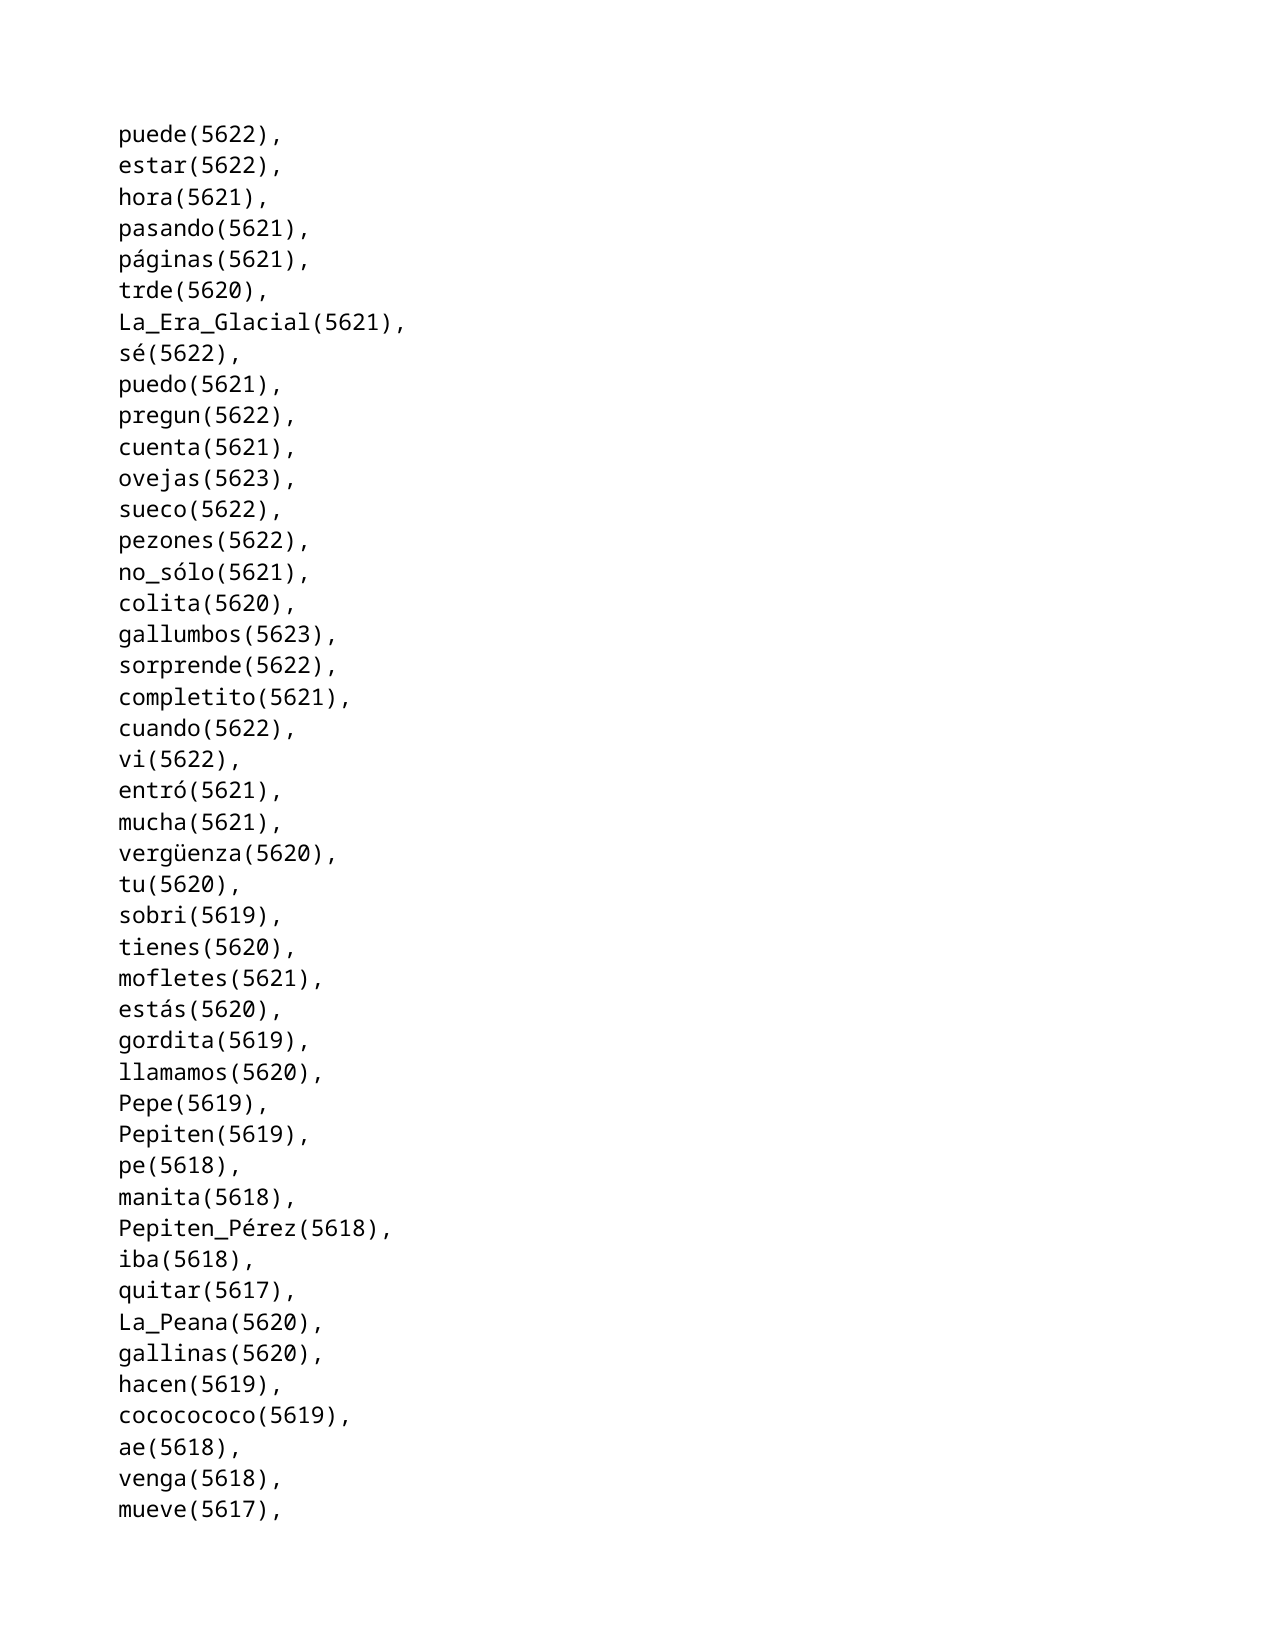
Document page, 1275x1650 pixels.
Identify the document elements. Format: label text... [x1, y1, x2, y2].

text pe(5618), [118, 1149, 1157, 1181]
text vi(5622), [118, 743, 1157, 774]
text pregun(5622), [118, 399, 1157, 431]
text Pepiten_Pérez(5618), [118, 1212, 1157, 1243]
text sobri(5619), [118, 899, 1157, 931]
text entró(5621), [118, 774, 1157, 806]
text sé(5622), [118, 337, 1157, 368]
text trde(5620), [118, 274, 1157, 306]
text mofletes(5621), [118, 962, 1157, 993]
text cuando(5622), [118, 712, 1157, 743]
text completito(5621), [118, 681, 1157, 712]
text gallinas(5620), [118, 1337, 1157, 1368]
text colita(5620), [118, 587, 1157, 618]
text venga(5618), [118, 1462, 1157, 1493]
text mueve(5617), [118, 1493, 1157, 1524]
text La_Era_Glacial(5621), [118, 306, 1157, 337]
text ae(5618), [118, 1431, 1157, 1462]
text hora(5621), [118, 181, 1157, 212]
text tu(5620), [118, 868, 1157, 899]
text pasando(5621), [118, 212, 1157, 243]
text manita(5618), [118, 1181, 1157, 1212]
text llamamos(5620), [118, 1056, 1157, 1087]
text gallumbos(5623), [118, 618, 1157, 649]
text gordita(5619), [118, 1024, 1157, 1056]
text cuenta(5621), [118, 431, 1157, 462]
text sueco(5622), [118, 493, 1157, 524]
text pezones(5622), [118, 524, 1157, 556]
text sorprende(5622), [118, 649, 1157, 681]
text Pepiten(5619), [118, 1118, 1157, 1149]
text puede(5622), [118, 118, 1157, 149]
text quitar(5617), [118, 1274, 1157, 1306]
text no_sólo(5621), [118, 556, 1157, 587]
text estás(5620), [118, 993, 1157, 1024]
text La_Peana(5620), [118, 1306, 1157, 1337]
text cococococo(5619), [118, 1399, 1157, 1431]
text puedo(5621), [118, 368, 1157, 399]
text páginas(5621), [118, 243, 1157, 274]
text tienes(5620), [118, 931, 1157, 962]
text vergüenza(5620), [118, 837, 1157, 868]
text estar(5622), [118, 149, 1157, 181]
text hacen(5619), [118, 1368, 1157, 1399]
text ovejas(5623), [118, 462, 1157, 493]
text mucha(5621), [118, 806, 1157, 837]
text Pepe(5619), [118, 1087, 1157, 1118]
text iba(5618), [118, 1243, 1157, 1274]
